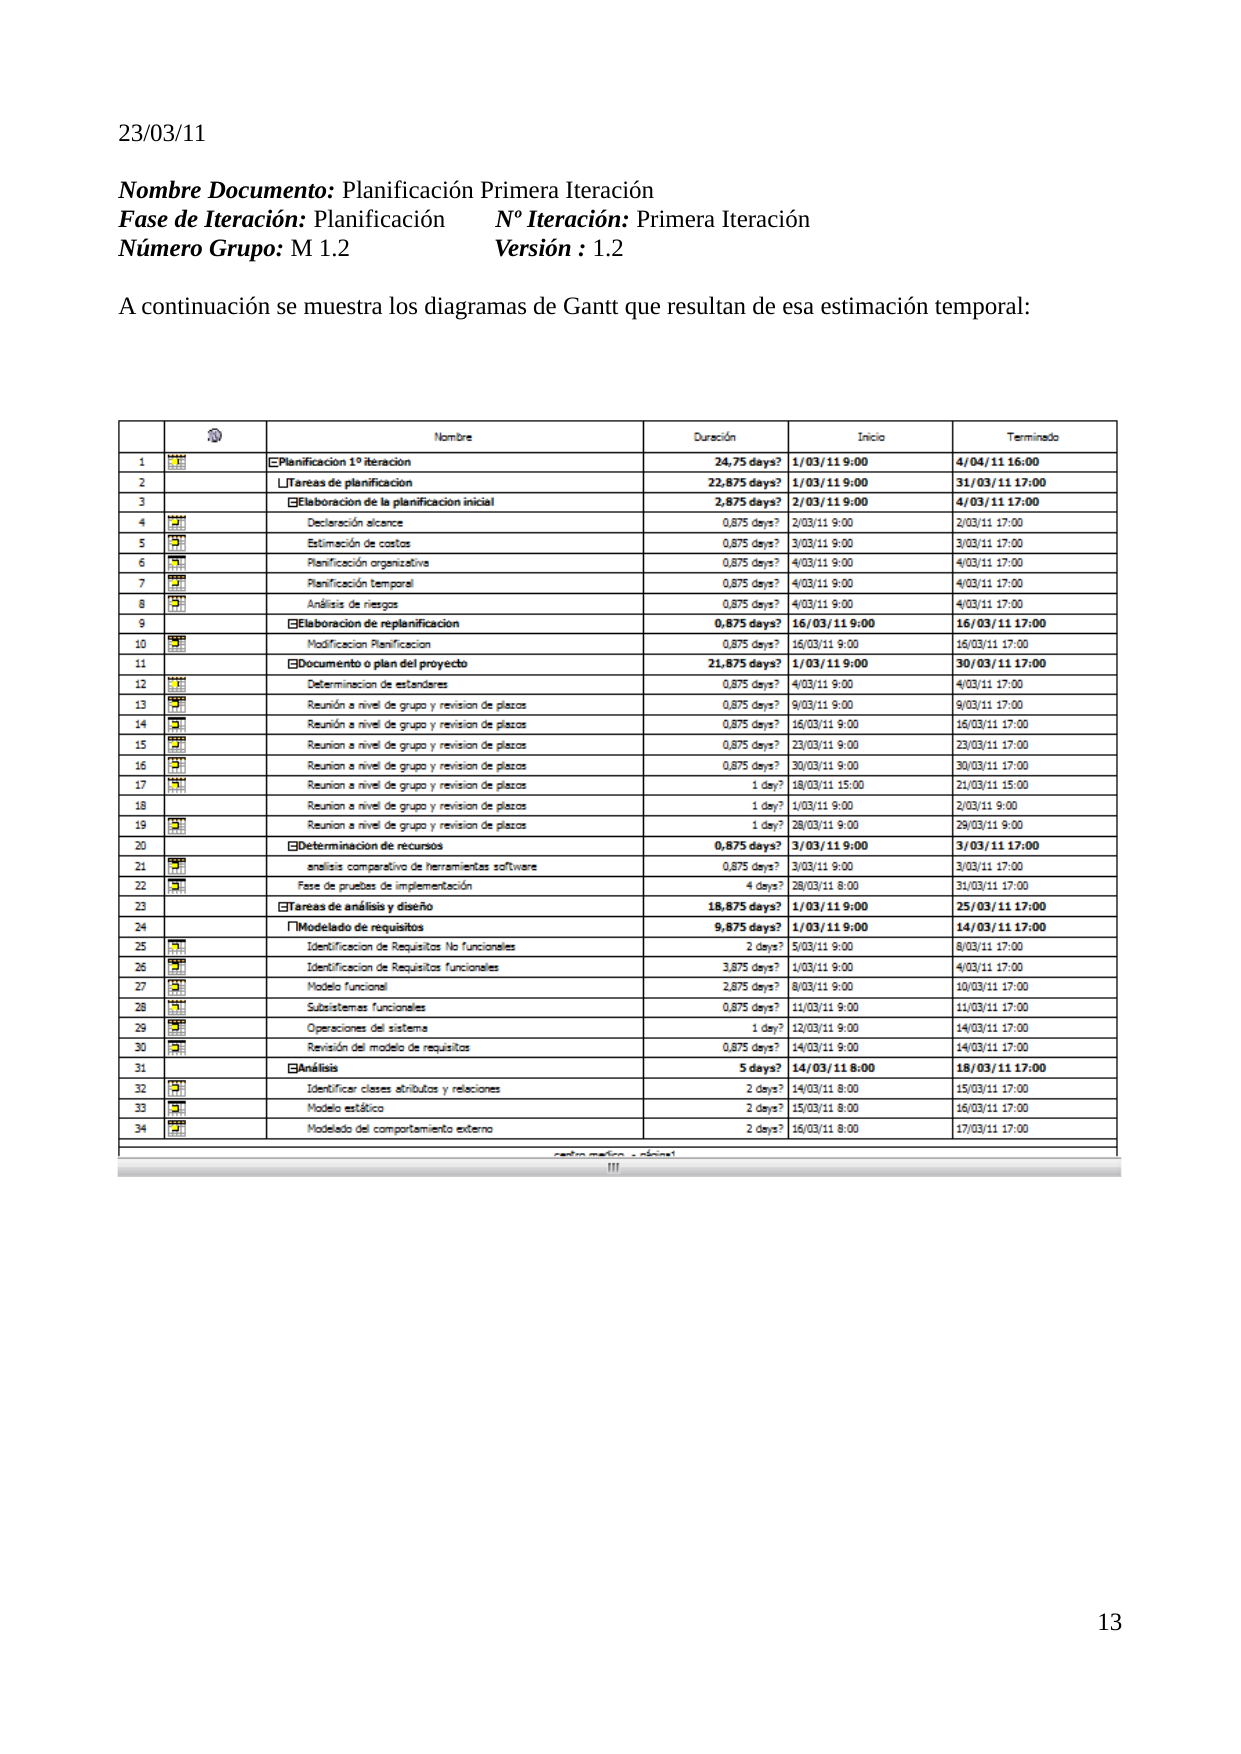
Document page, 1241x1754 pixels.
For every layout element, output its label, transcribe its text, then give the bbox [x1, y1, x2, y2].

picture [117, 419, 1122, 1177]
text A continuación se muestra los diagramas de Gantt que resultan de esa estimación temporal: [118, 291, 1122, 320]
